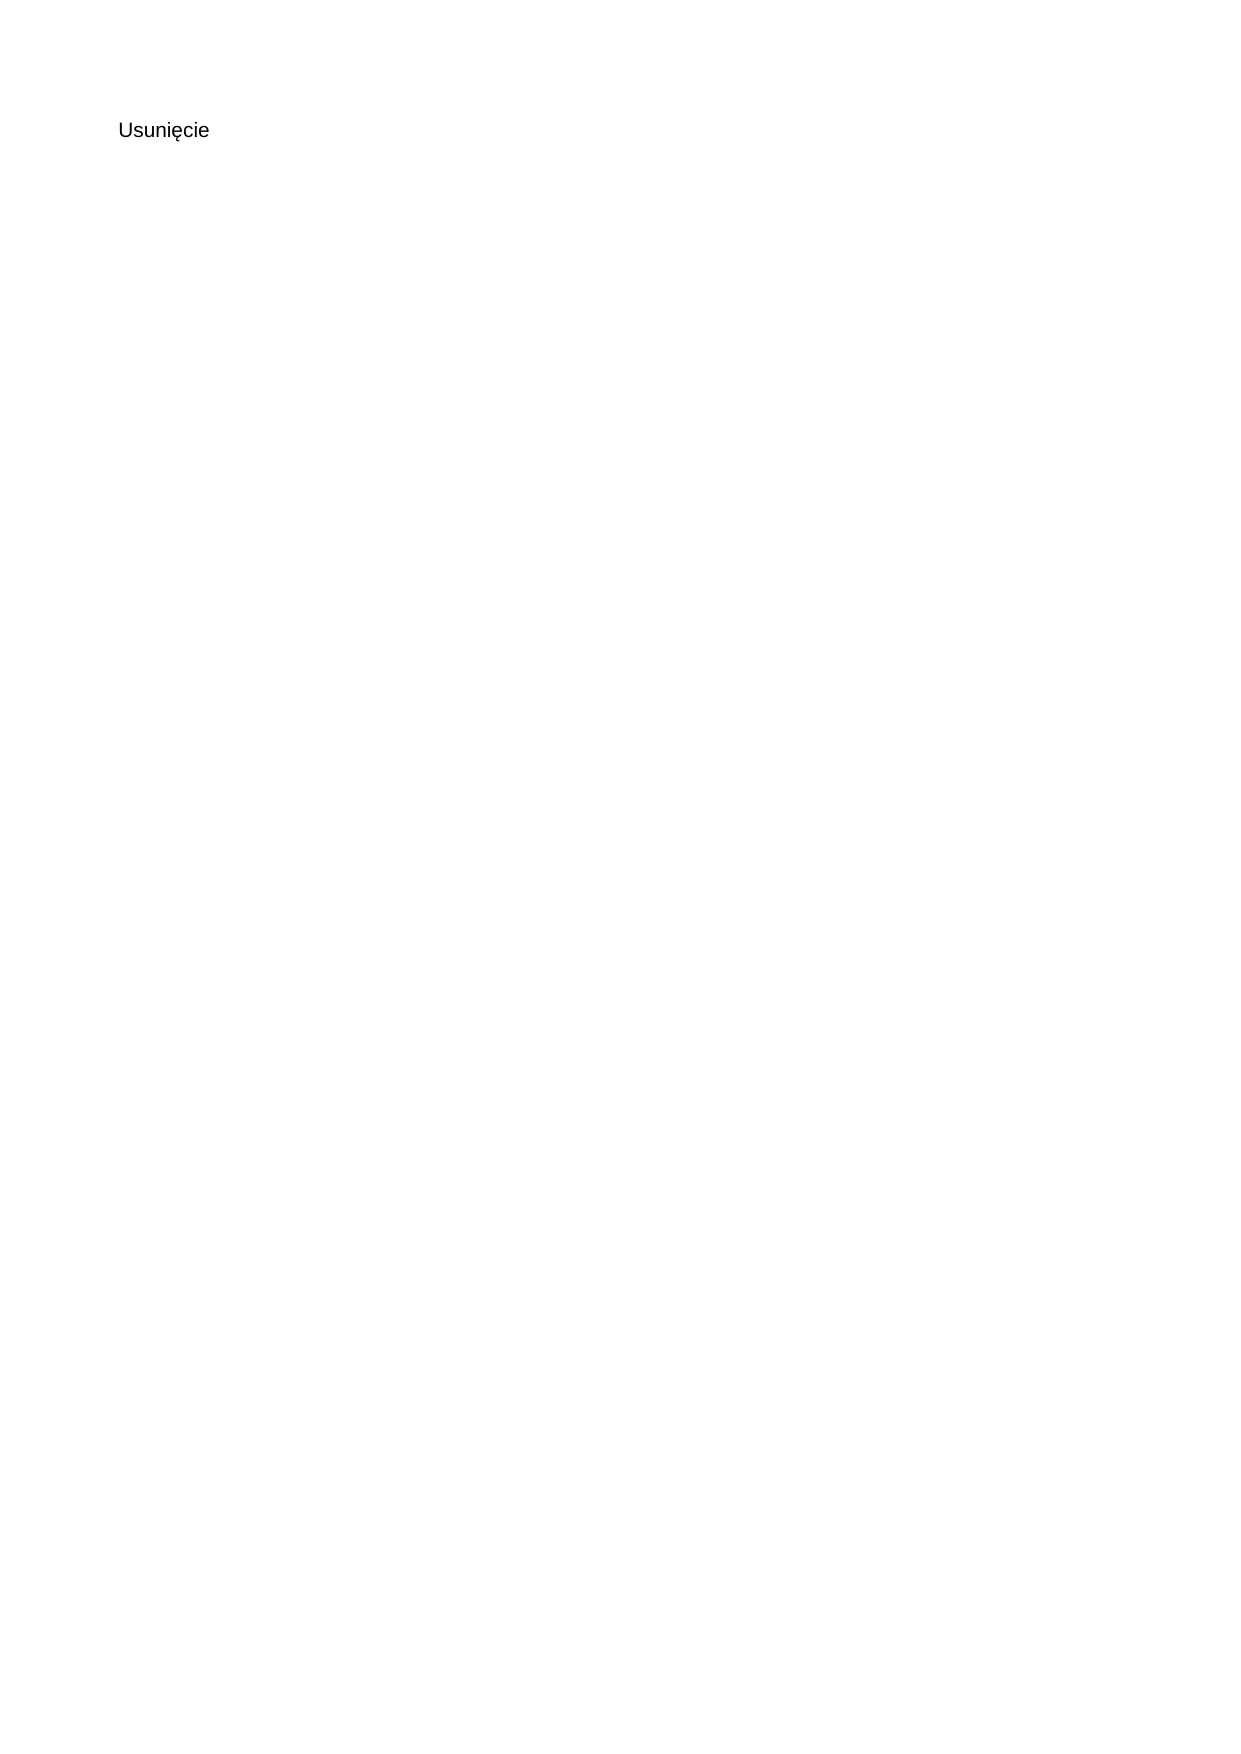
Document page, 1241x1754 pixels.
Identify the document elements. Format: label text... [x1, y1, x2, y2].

text Usunięcie [118, 118, 1122, 142]
